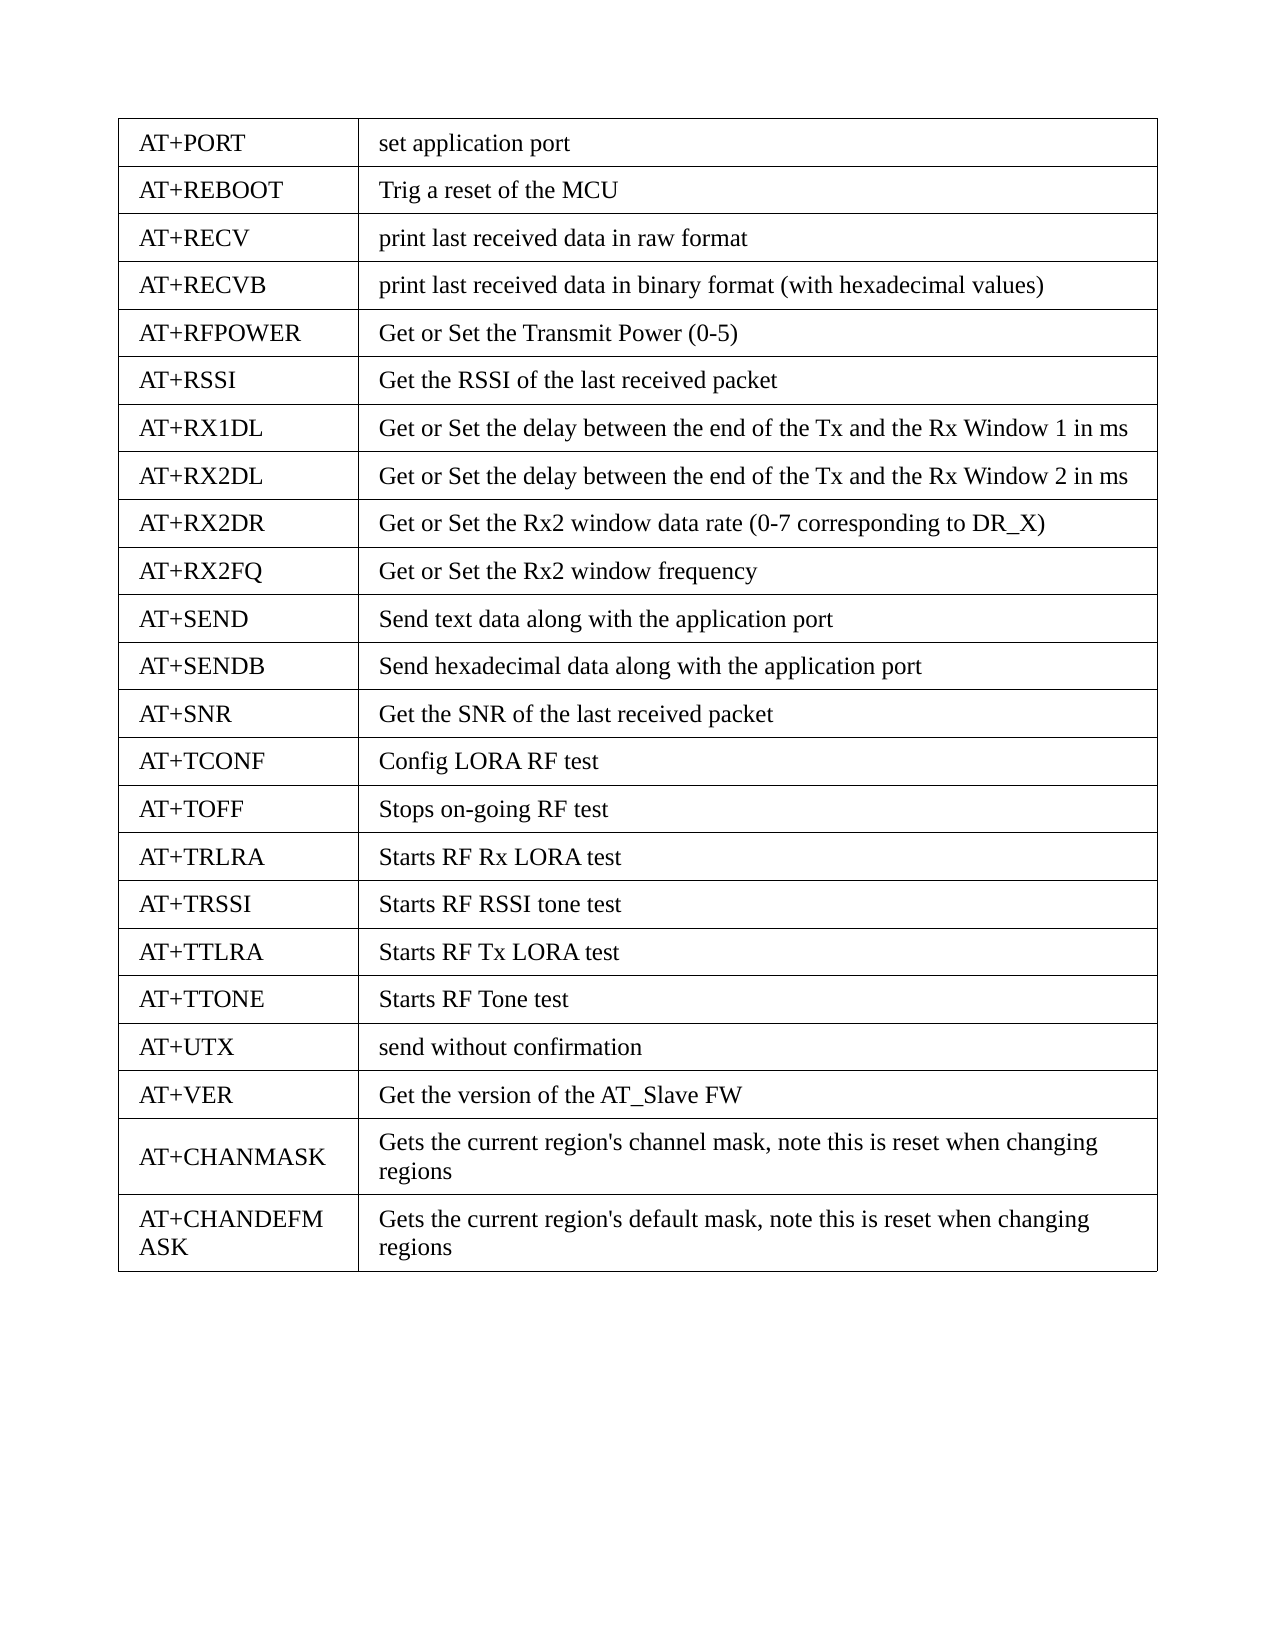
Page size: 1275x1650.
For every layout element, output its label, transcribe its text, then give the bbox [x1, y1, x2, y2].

table_cell Gets the current region's default mask, note this is reset when changing regions [359, 1195, 1157, 1271]
table_cell Get or Set the delay between the end of the Tx and the Rx Window 1 in ms [359, 405, 1157, 451]
table_cell AT+PORT [119, 119, 358, 166]
table_cell Get or Set the Transmit Power (0-5) [359, 310, 1157, 356]
table_cell AT+TRLRA [119, 833, 358, 880]
table_cell AT+TRSSI [119, 881, 358, 927]
table_cell set application port [359, 119, 1157, 166]
table_cell AT+VER [119, 1071, 358, 1118]
table_cell AT+CHANDEFMASK [119, 1195, 358, 1271]
table_cell AT+RECV [119, 214, 358, 261]
table_cell Get or Set the delay between the end of the Tx and the Rx Window 2 in ms [359, 452, 1157, 499]
table_cell AT+TOFF [119, 786, 358, 832]
table_cell AT+RECVB [119, 262, 358, 308]
table_cell Get the version of the AT_Slave FW [359, 1071, 1157, 1118]
table_cell AT+SEND [119, 595, 358, 642]
table_cell AT+SNR [119, 690, 358, 737]
table_cell Starts RF Tone test [359, 976, 1157, 1023]
table_cell AT+TCONF [119, 738, 358, 784]
table_cell AT+RX2FQ [119, 548, 358, 594]
table_cell AT+TTONE [119, 976, 358, 1023]
table_cell AT+CHANMASK [119, 1119, 358, 1194]
table_cell Starts RF Rx LORA test [359, 833, 1157, 880]
table_cell AT+RSSI [119, 357, 358, 404]
table_cell AT+RX2DR [119, 500, 358, 547]
table_cell send without confirmation [359, 1024, 1157, 1070]
table_cell AT+RFPOWER [119, 310, 358, 356]
table_cell AT+RX1DL [119, 405, 358, 451]
table_cell Starts RF Tx LORA test [359, 929, 1157, 975]
table_cell AT+REBOOT [119, 167, 358, 213]
table_cell AT+UTX [119, 1024, 358, 1070]
table_cell AT+TTLRA [119, 929, 358, 975]
table_cell print last received data in binary format (with hexadecimal values) [359, 262, 1157, 308]
table_cell Send hexadecimal data along with the application port [359, 643, 1157, 689]
table_cell Get the SNR of the last received packet [359, 690, 1157, 737]
table_cell AT+SENDB [119, 643, 358, 689]
table_cell print last received data in raw format [359, 214, 1157, 261]
table_cell Config LORA RF test [359, 738, 1157, 784]
table_cell Get or Set the Rx2 window data rate (0-7 corresponding to DR_X) [359, 500, 1157, 547]
table_cell Starts RF RSSI tone test [359, 881, 1157, 927]
table_cell Get the RSSI of the last received packet [359, 357, 1157, 404]
table_cell Trig a reset of the MCU [359, 167, 1157, 213]
table_cell AT+RX2DL [119, 452, 358, 499]
table_cell Get or Set the Rx2 window frequency [359, 548, 1157, 594]
table_cell Stops on-going RF test [359, 786, 1157, 832]
table_cell Gets the current region's channel mask, note this is reset when changing regions [359, 1119, 1157, 1194]
table_cell Send text data along with the application port [359, 595, 1157, 642]
